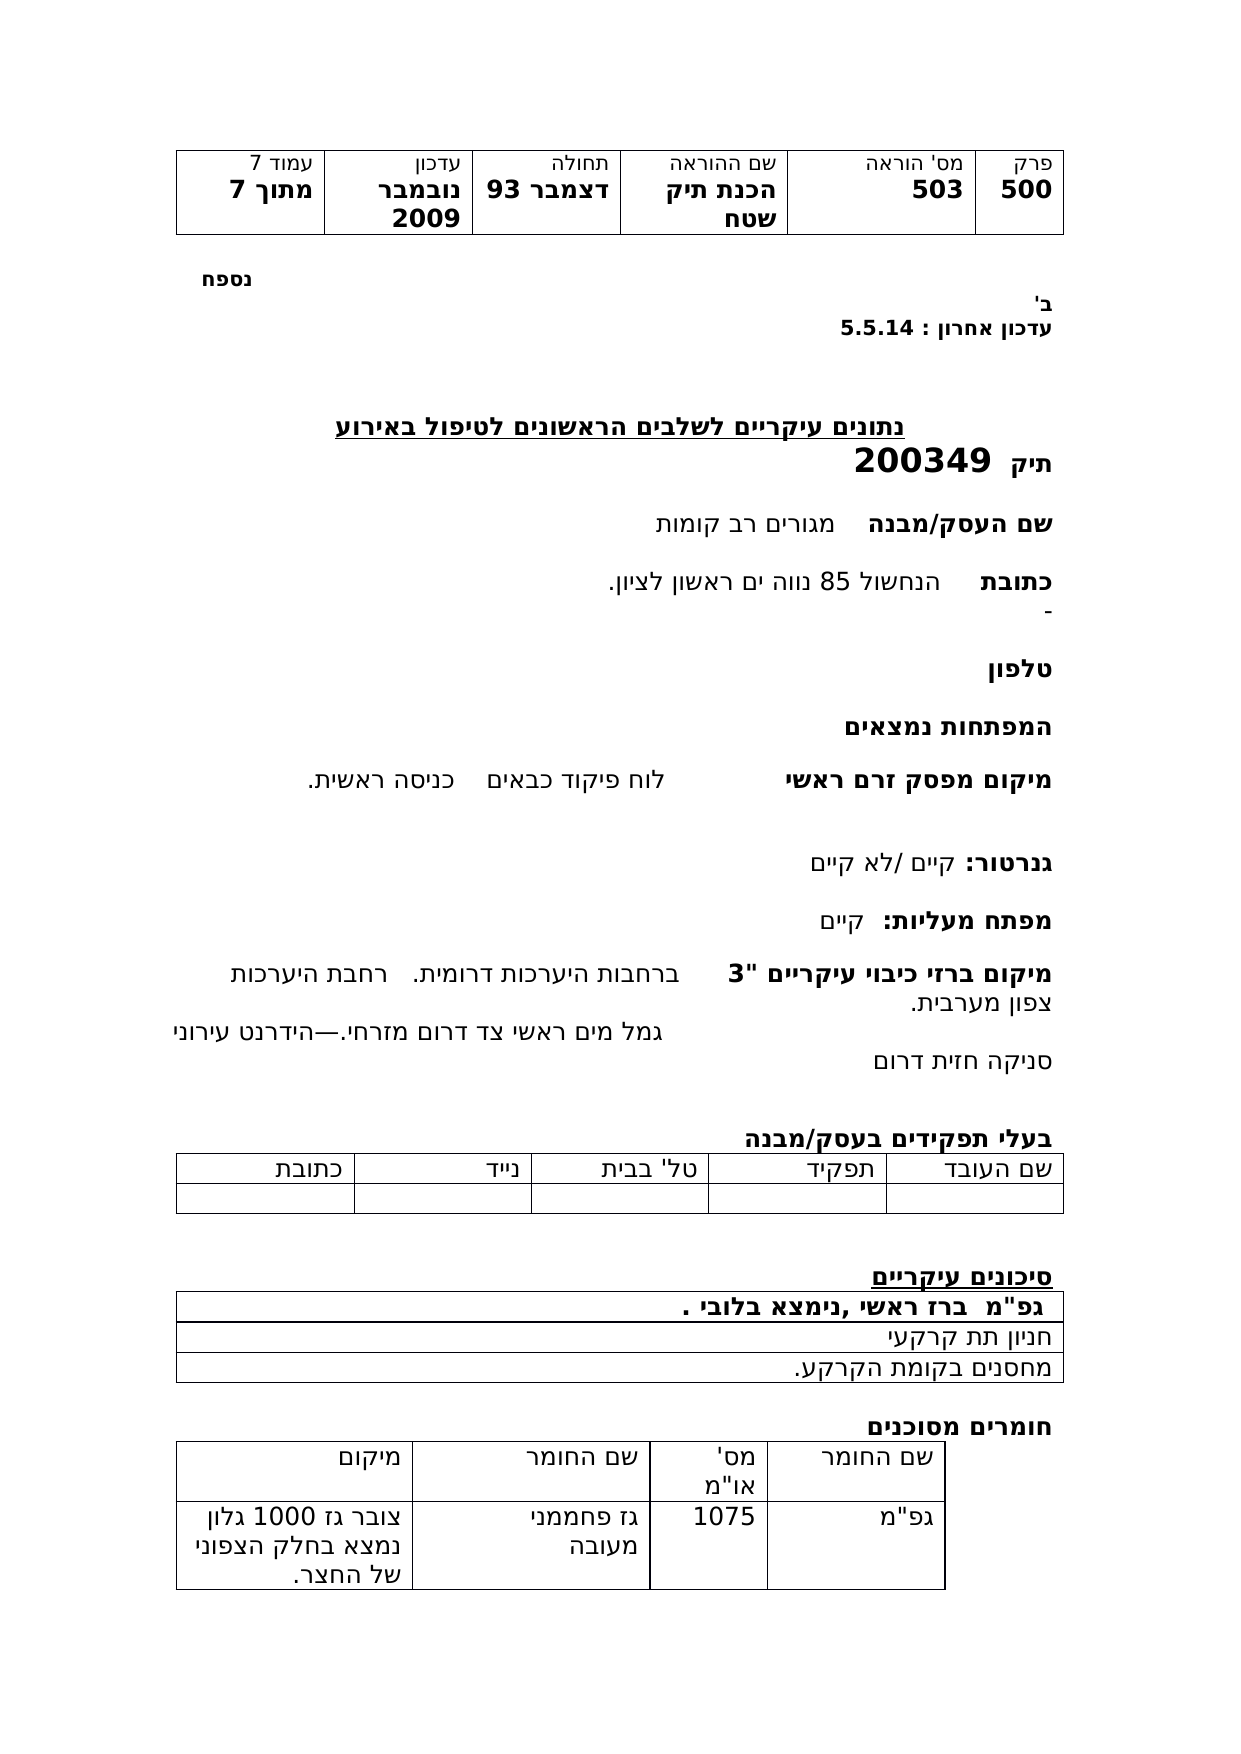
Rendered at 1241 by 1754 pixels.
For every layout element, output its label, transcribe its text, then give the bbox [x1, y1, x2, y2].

table_header תחולה דצמבר 93 [473, 151, 620, 234]
table_header שם החומר [768, 1442, 944, 1501]
text חומרים מסוכנים [187, 1412, 1053, 1441]
text המפתחות נמצאים [187, 712, 1053, 741]
table_cell [709, 1184, 886, 1213]
table_header שם החומר [413, 1442, 649, 1501]
table_header מס' או"מ [651, 1442, 767, 1501]
text מפתח מעליות: קיים [187, 906, 1053, 935]
text - [187, 596, 1053, 626]
table_header גפ"מ ברז ראשי ,נימצא בלובי . [177, 1292, 1063, 1321]
text מיקום מפסק זרם ראשי לוח פיקוד כבאים כניסה ראשית. [187, 765, 1053, 794]
table_cell חניון תת קרקעי [177, 1323, 1063, 1352]
text תיק 200349 [187, 442, 1053, 481]
table_cell מחסנים בקומת הקרקע. [177, 1353, 1063, 1382]
table_header מס' הוראה 503 [788, 151, 975, 234]
text בעלי תפקידים בעסק/מבנה [187, 1124, 1053, 1153]
table_header עדכון נובמבר 2009 [325, 151, 472, 234]
text כתובת הנחשול 85 נווה ים ראשון לציון. [187, 567, 1053, 596]
table_header פרק 500 [976, 151, 1063, 234]
table_cell גפ"מ [768, 1502, 944, 1589]
text גנרטור: קיים /לא קיים [187, 848, 1053, 877]
text סיכונים עיקריים [187, 1262, 1053, 1291]
table_cell [887, 1184, 1063, 1213]
text נתונים עיקריים לשלבים הראשונים לטיפול באירוע [187, 413, 1053, 442]
text שם העסק/מבנה מגורים רב קומות [187, 509, 1053, 538]
text מיקום ברזי כיבוי עיקריים "3 ברחבות היערכות דרומית. רחבת היערכות צפון מערבית. [187, 959, 1053, 1017]
text גמל מים ראשי צד דרום מזרחי.—הידרנט עירוני סניקה חזית דרום [143, 1017, 1053, 1076]
table_cell [532, 1184, 708, 1213]
table_header כתובת [177, 1154, 354, 1183]
text עדכון אחרון : 5.5.14 [187, 316, 1053, 341]
table_header שם ההוראה הכנת תיק שטח [621, 151, 787, 234]
table_cell 1075 [651, 1502, 767, 1589]
text טלפון [187, 654, 1053, 683]
table_header שם העובד [887, 1154, 1063, 1183]
table_header תפקיד [709, 1154, 886, 1183]
table_header מיקום [177, 1442, 412, 1501]
table_header עמוד 7 מתוך 7 [177, 151, 324, 234]
table_header טל' בבית [532, 1154, 708, 1183]
table_cell צובר גז 1000 גלון נמצא בחלק הצפוני של החצר. [177, 1502, 412, 1589]
table_header נייד [355, 1154, 531, 1183]
table_cell גז פחממני מעובה [413, 1502, 649, 1589]
text נספח ב' [187, 263, 1053, 316]
table_cell [355, 1184, 531, 1213]
table_cell [177, 1184, 354, 1213]
